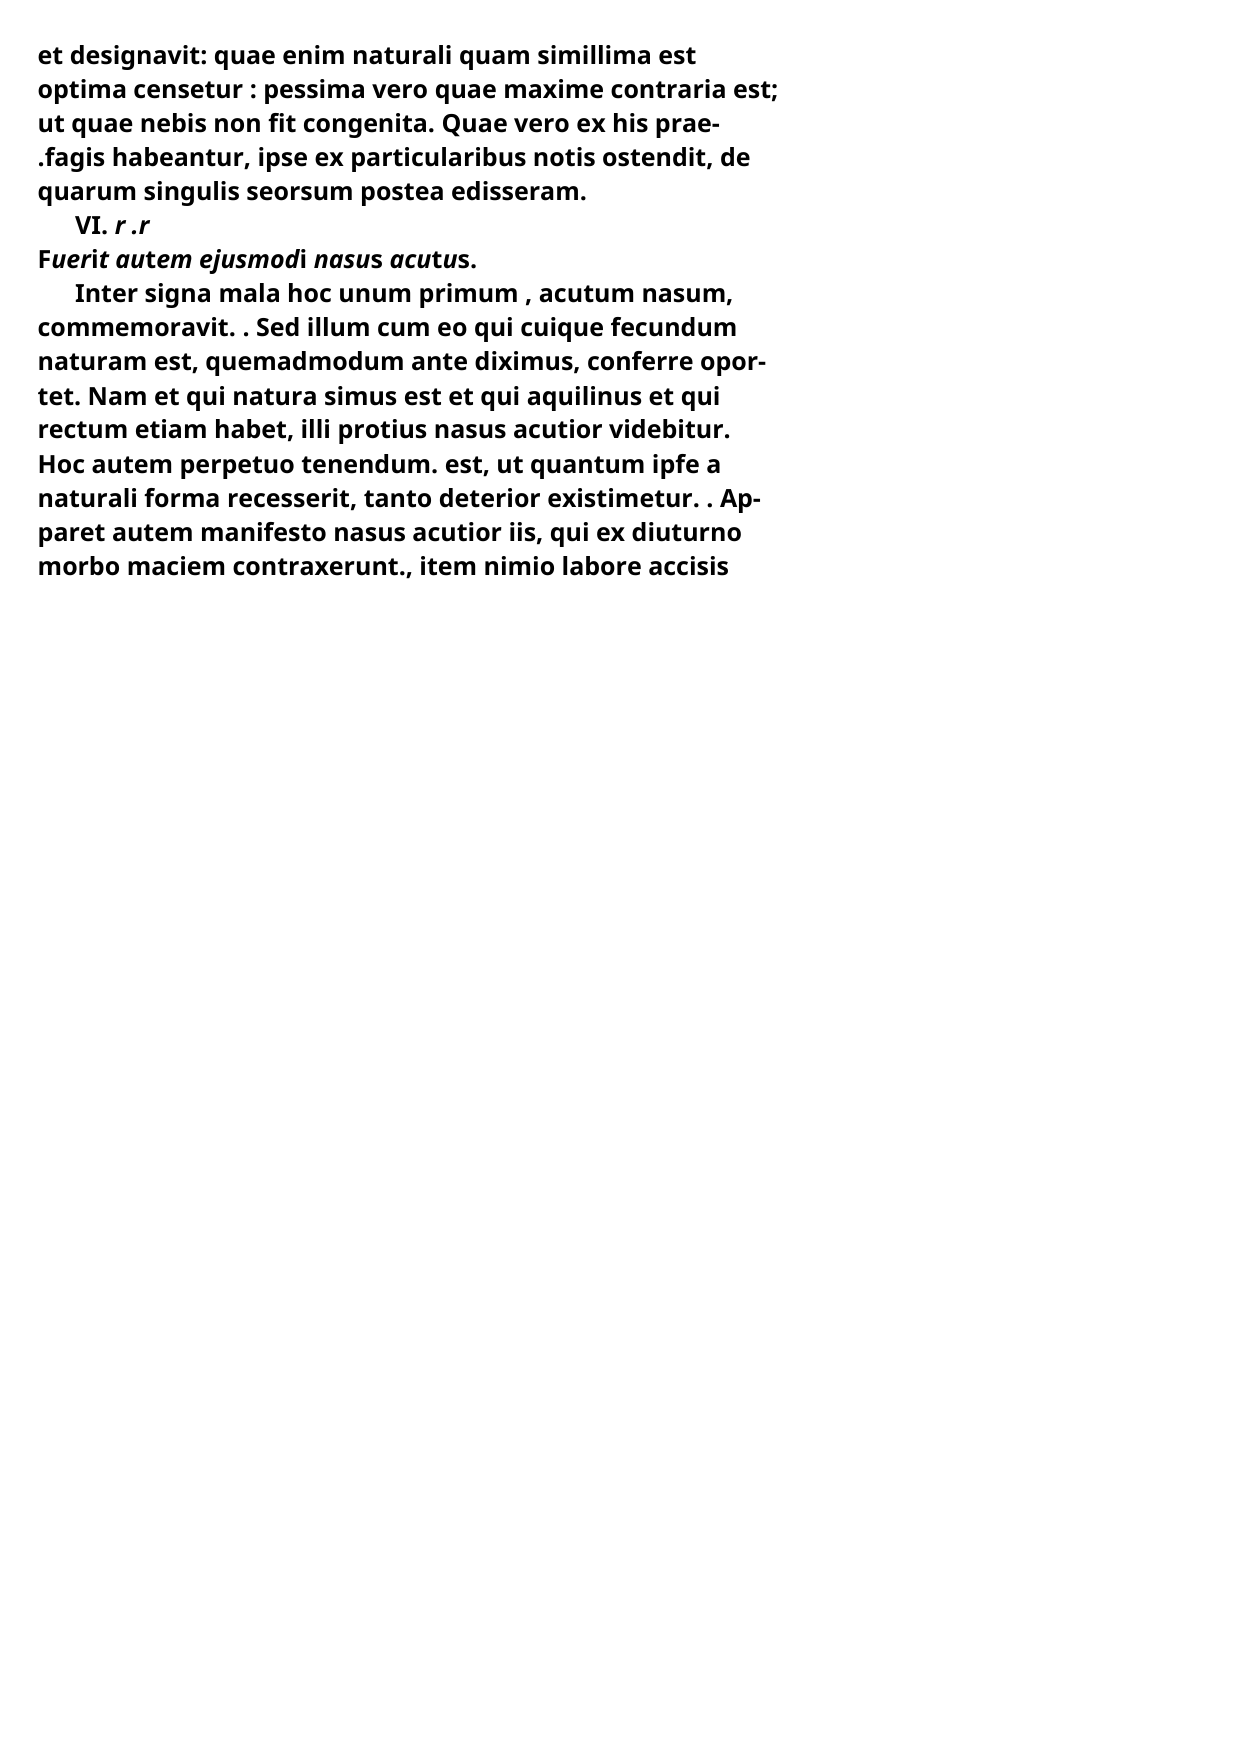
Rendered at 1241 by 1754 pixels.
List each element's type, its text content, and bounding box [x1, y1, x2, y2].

text Inter signa mala hoc unum primum , acutum nasum, commemoravit. . Sed illum cum eo qui cuique fecundum naturam est, quemadmodum ante diximus, conferre opor- tet. Nam et qui natura simus est et qui aquilinus et qui rectum etiam habet, illi protius nasus acutior videbitur. Hoc autem perpetuo tenendum. est, ut quantum ipfe a naturali forma recesserit, tanto deterior existimetur. . Ap- paret autem manifesto nasus acutior iis, qui ex diuturno morbo maciem contraxerunt., item nimio labore accisis [37, 276, 1203, 582]
text VI. r .r Fuerit autem ejusmodi nasus acutus. [37, 208, 1203, 276]
text et designavit: quae enim naturali quam simillima est optima censetur : pessima vero quae maxime contraria est; ut quae nebis non fit congenita. Quae vero ex his prae- .fagis habeantur, ipse ex particularibus notis ostendit, de quarum singulis seorsum postea edisseram. [37, 37, 1203, 208]
